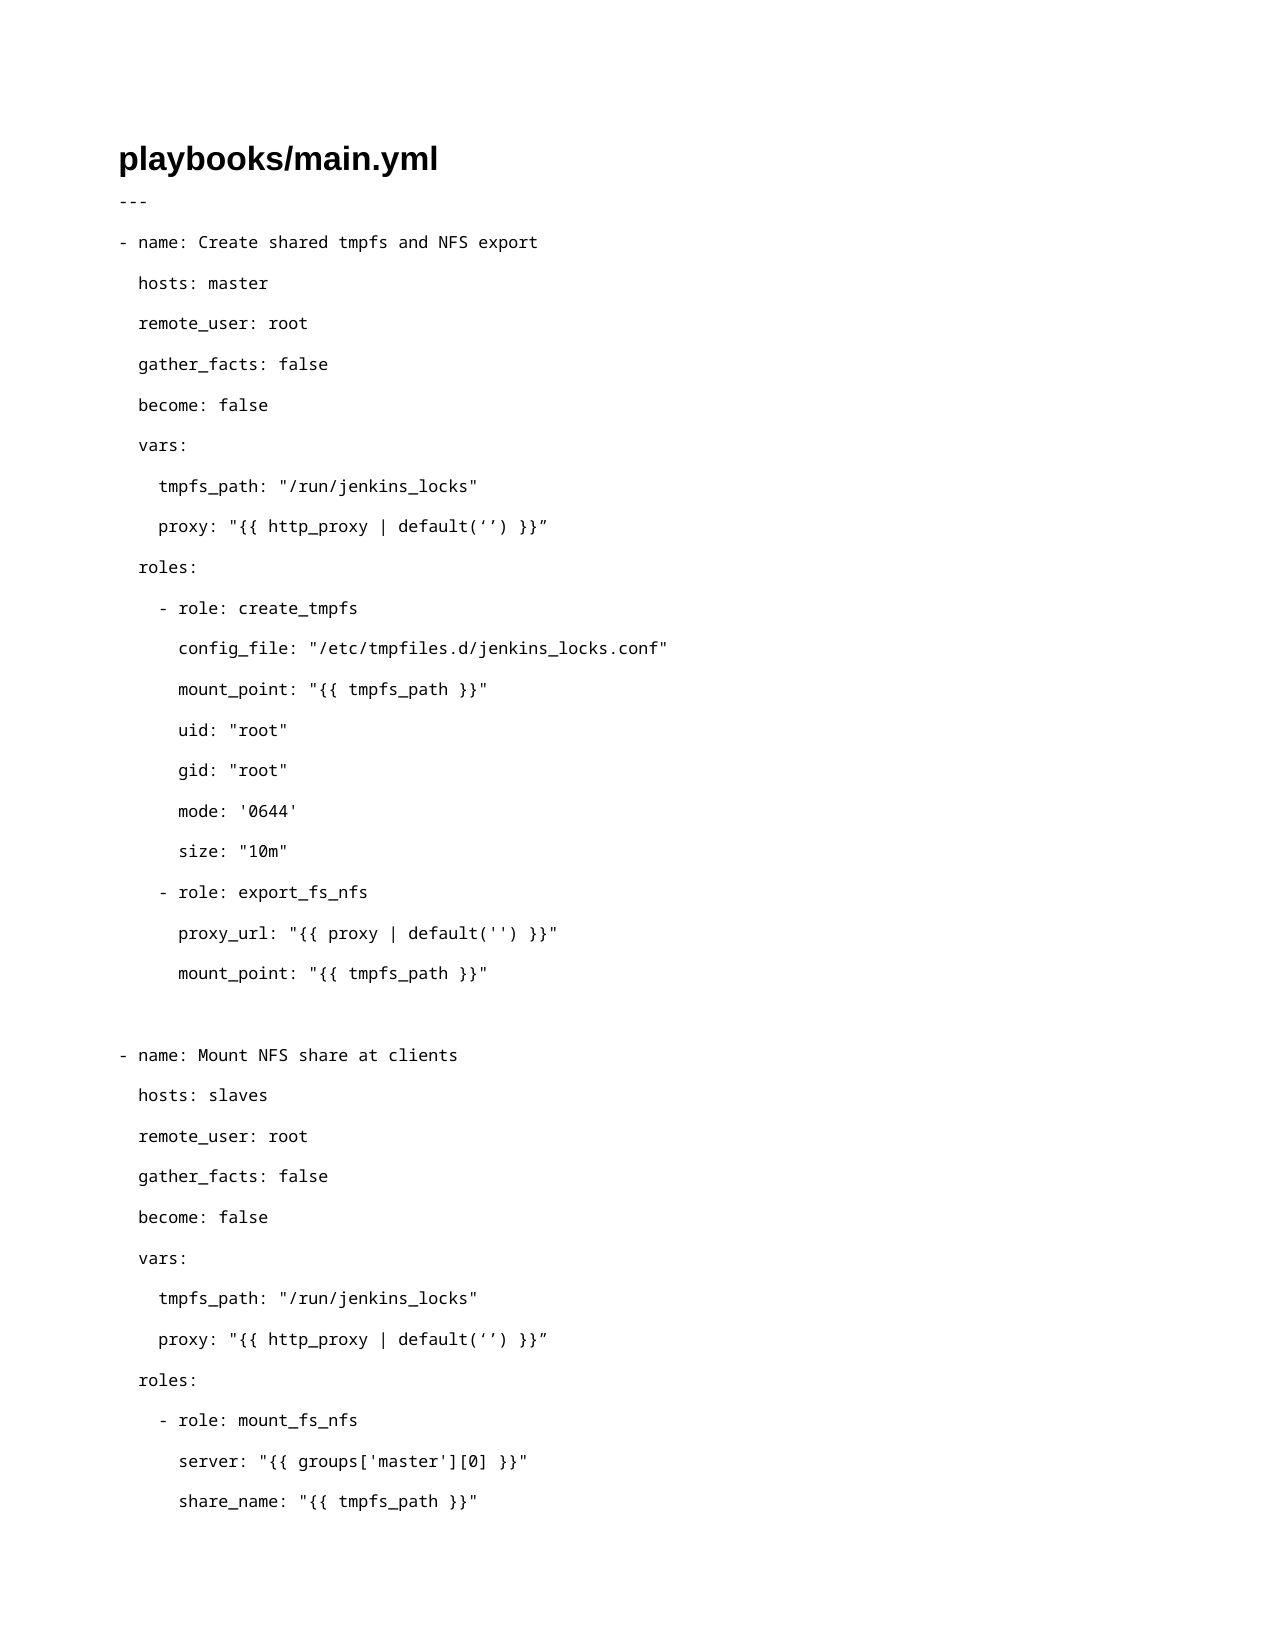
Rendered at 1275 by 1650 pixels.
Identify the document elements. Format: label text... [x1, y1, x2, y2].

text config_file: "/etc/tmpfiles.d/jenkins_locks.conf" [118, 637, 1157, 660]
text size: "10m" [118, 840, 1157, 863]
text roles: [118, 556, 1157, 578]
text mount_point: "{{ tmpfs_path }}" [118, 678, 1157, 700]
text - name: Create shared tmpfs and NFS export [118, 231, 1157, 253]
text mount_point: "{{ tmpfs_path }}" [118, 962, 1157, 985]
text remote_user: root [118, 312, 1157, 335]
text roles: [118, 1368, 1157, 1391]
text mode: '0644' [118, 799, 1157, 822]
text hosts: master [118, 271, 1157, 294]
text proxy: "{{ http_proxy | default(‘’) }}” [118, 1328, 1157, 1350]
text tmpfs_path: "/run/jenkins_locks" [118, 1287, 1157, 1310]
text vars: [118, 1246, 1157, 1269]
text gather_facts: false [118, 1165, 1157, 1188]
text vars: [118, 434, 1157, 457]
text share_name: "{{ tmpfs_path }}" [118, 1490, 1157, 1513]
text uid: "root" [118, 718, 1157, 741]
text - role: export_fs_nfs [118, 881, 1157, 903]
text proxy_url: "{{ proxy | default('') }}" [118, 921, 1157, 944]
text --- [118, 190, 1157, 213]
text gid: "root" [118, 759, 1157, 782]
text become: false [118, 393, 1157, 416]
text remote_user: root [118, 1124, 1157, 1147]
text gather_facts: false [118, 353, 1157, 375]
subtitle playbooks/main.yml [118, 139, 1157, 178]
text server: "{{ groups['master'][0] }}" [118, 1449, 1157, 1472]
text become: false [118, 1206, 1157, 1228]
text hosts: slaves [118, 1084, 1157, 1107]
text tmpfs_path: "/run/jenkins_locks" [118, 474, 1157, 497]
text proxy: "{{ http_proxy | default(‘’) }}” [118, 515, 1157, 538]
text - name: Mount NFS share at clients [118, 1043, 1157, 1066]
text - role: mount_fs_nfs [118, 1409, 1157, 1432]
text - role: create_tmpfs [118, 596, 1157, 619]
